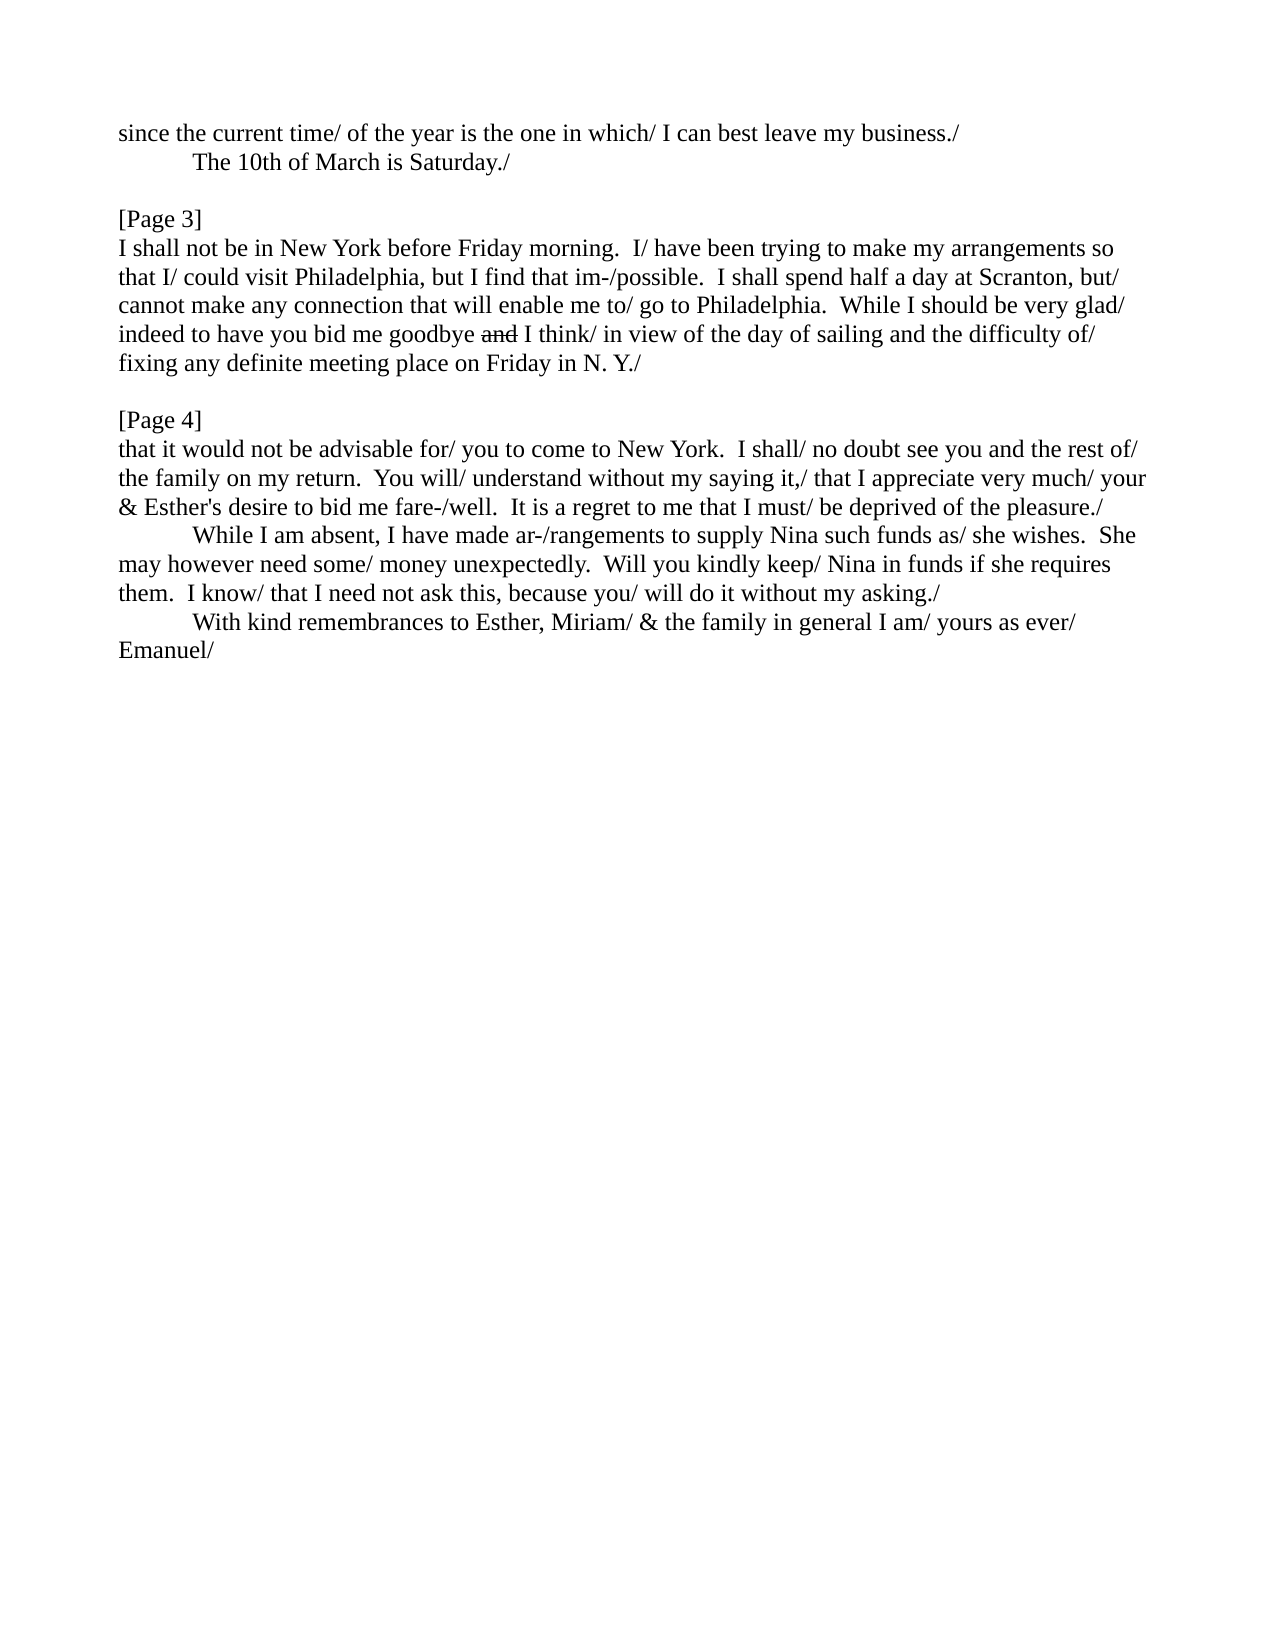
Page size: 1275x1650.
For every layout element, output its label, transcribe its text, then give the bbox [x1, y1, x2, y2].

text The 10th of March is Saturday./ [118, 147, 1157, 176]
text [Page 4] [118, 406, 1157, 434]
text [Page 3] [118, 204, 1157, 233]
text While I am absent, I have made ar-/rangements to supply Nina such funds as/ she wishes. She may however need some/ money unexpectedly. Will you kindly keep/ Nina in funds if she requires them. I know/ that I need not ask this, because you/ will do it without my asking./ [118, 521, 1157, 607]
text that it would not be advisable for/ you to come to New York. I shall/ no doubt see you and the rest of/ the family on my return. You will/ understand without my saying it,/ that I appreciate very much/ your & Esther's desire to bid me fare-/well. It is a regret to me that I must/ be deprived of the pleasure./ [118, 434, 1157, 521]
text I shall not be in New York before Friday morning. I/ have been trying to make my arrangements so that I/ could visit Philadelphia, but I find that im-/possible. I shall spend half a day at Scranton, but/ cannot make any connection that will enable me to/ go to Philadelphia. While I should be very glad/ indeed to have you bid me goodbye and I think/ in view of the day of sailing and the difficulty of/ fixing any definite meeting place on Friday in N. Y./ [118, 233, 1157, 377]
text With kind remembrances to Esther, Miriam/ & the family in general I am/ yours as ever/ Emanuel/ [118, 607, 1157, 664]
text since the current time/ of the year is the one in which/ I can best leave my business./ [118, 118, 1157, 147]
